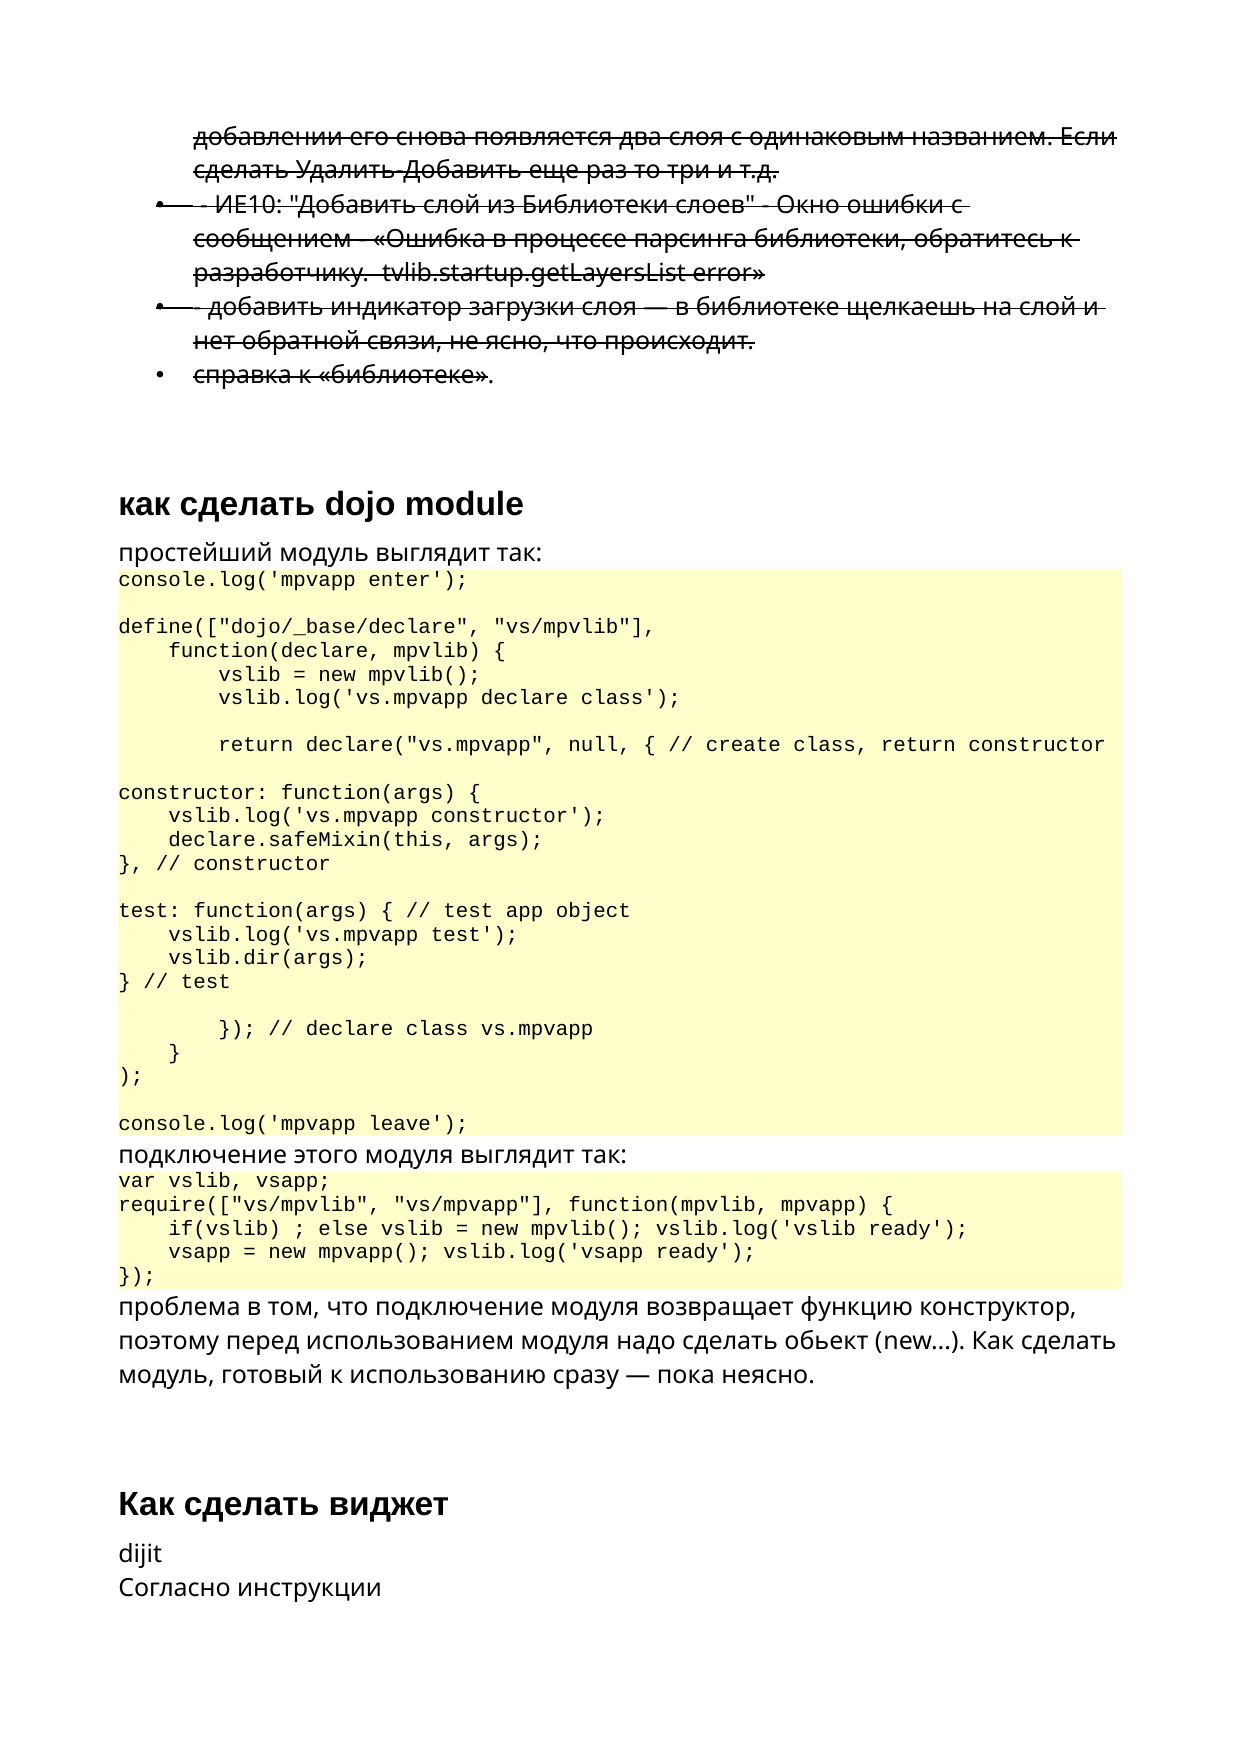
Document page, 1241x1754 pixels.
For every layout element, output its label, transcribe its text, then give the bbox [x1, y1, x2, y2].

text var vslib, vsapp; require(["vs/mpvlib", "vs/mpvapp"], function(mpvlib, mpvapp) { if(vslib) ; else vslib = new mpvlib(); vslib.log('vslib ready'); vsapp = new mpvapp(); vslib.log('vsapp ready'); }); [118, 1171, 1122, 1289]
subtitle Как сделать виджет [118, 1484, 1122, 1523]
text Согласно инструкции [118, 1569, 1122, 1603]
list добавлении его снова появляется два слоя с одинаковым названием. Если сделать Удалить-Добавить еще раз то три и т.д. [156, 118, 1122, 186]
subtitle как сделать dojo module [118, 484, 1122, 522]
list - ИЕ10: "Добавить слой из Библиотеки слоев" - Окно ошибки с сообщением - «Ошибка в процессе парсинга библиотеки, обратитесь к разработчику. tvlib.startup.getLayersList error» [156, 186, 1122, 288]
text простейший модуль выглядит так: [118, 535, 1122, 569]
text dijit [118, 1535, 1122, 1569]
list - добавить индикатор загрузки слоя — в библиотеке щелкаешь на слой и нет обратной связи, не ясно, что происходит. [156, 288, 1122, 357]
list справка к «библиотеке». [156, 357, 1122, 391]
text проблема в том, что подключение модуля возвращает функцию конструктор, поэтому перед использованием модуля надо сделать обьект (new...). Как сделать модуль, готовый к использованию сразу — пока неясно. [118, 1289, 1122, 1391]
text console.log('mpvapp enter'); define(["dojo/_base/declare", "vs/mpvlib"], function(declare, mpvlib) { vslib = new mpvlib(); vslib.log('vs.mpvapp declare class'); return declare("vs.mpvapp", null, { // create class, return constructor constructor: function(args) { vslib.log('vs.mpvapp constructor'); declare.safeMixin(this, args); }, // constructor test: function(args) { // test app object vslib.log('vs.mpvapp test'); vslib.dir(args); } // test }); // declare class vs.mpvapp } ); console.log('mpvapp leave'); [118, 569, 1122, 1136]
text подключение этого модуля выглядит так: [118, 1136, 1122, 1171]
